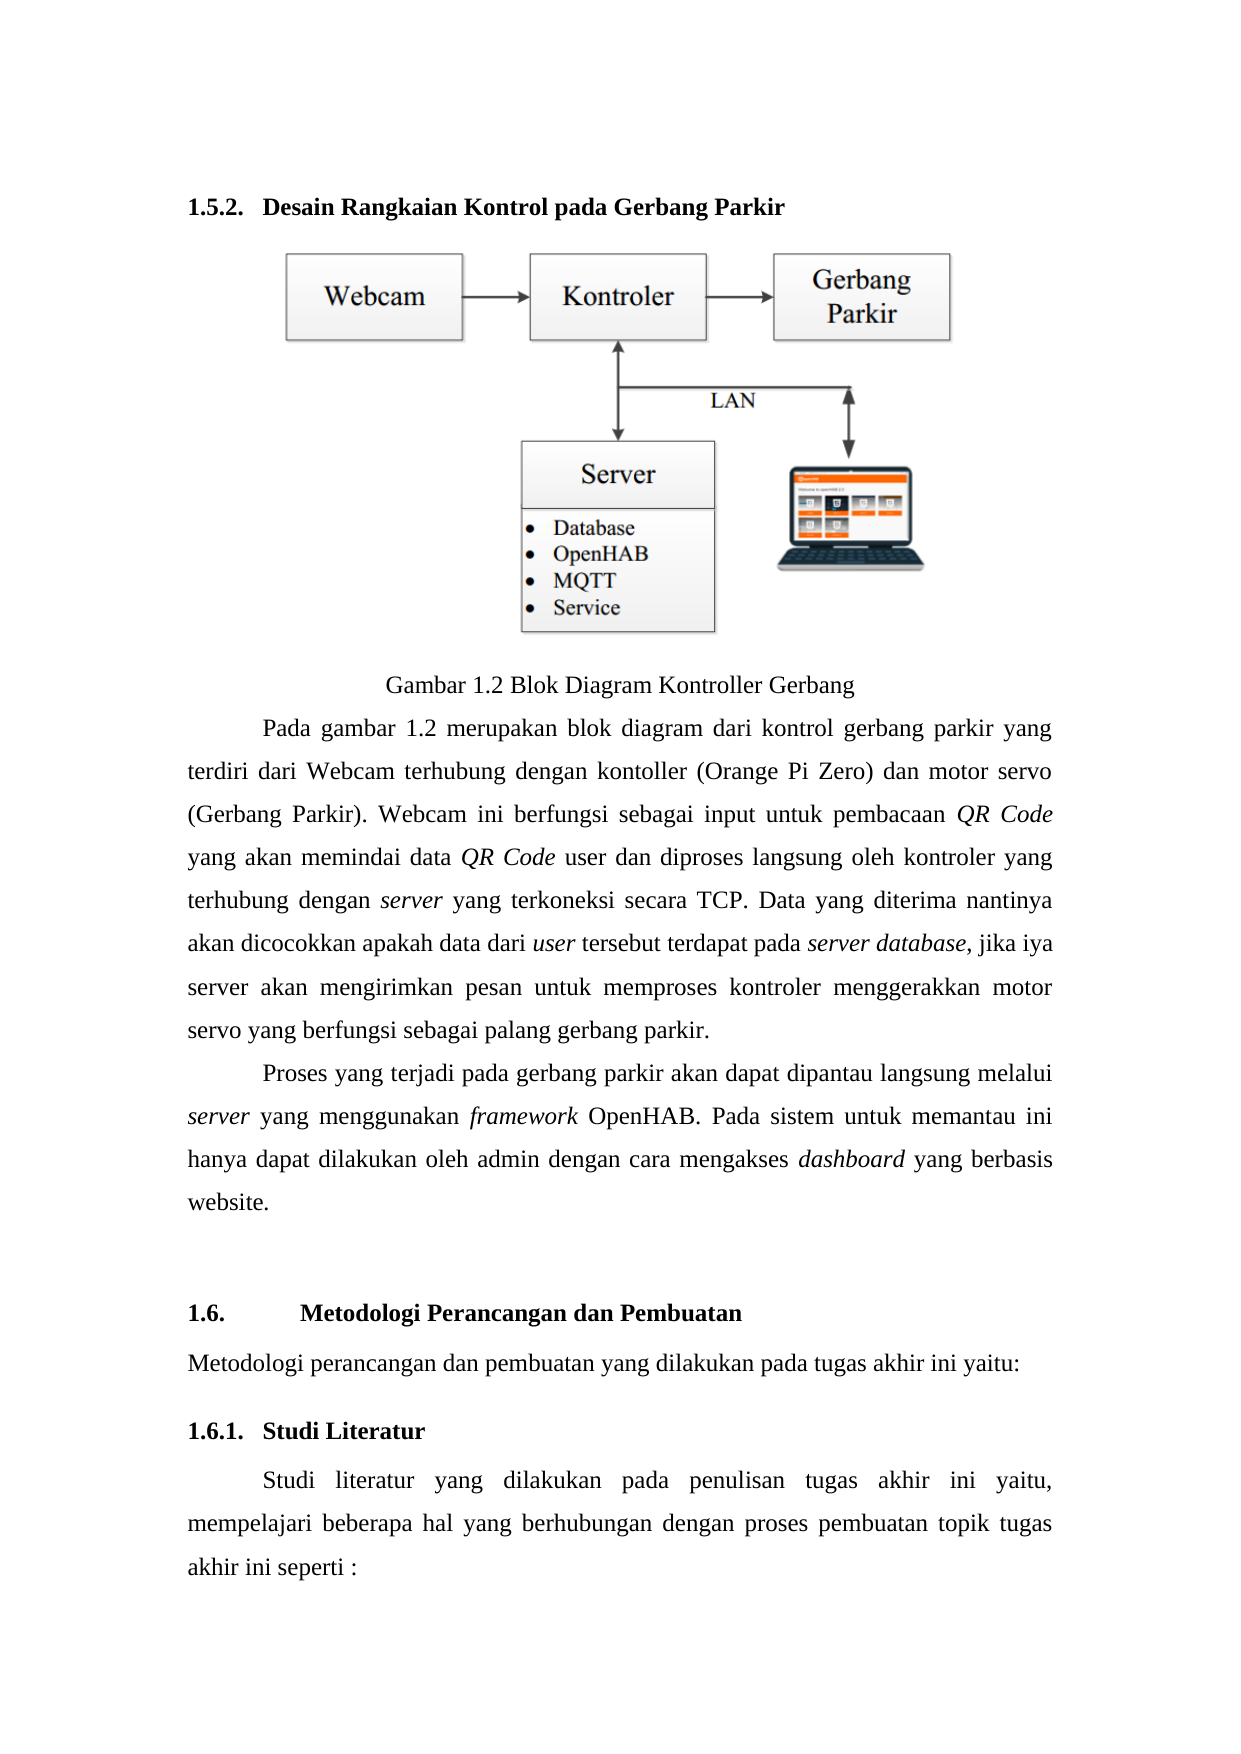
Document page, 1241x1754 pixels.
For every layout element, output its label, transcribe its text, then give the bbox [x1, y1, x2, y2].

subtitle Metodologi Perancangan dan Pembuatan [187, 1298, 1053, 1327]
text Studi literatur yang dilakukan pada penulisan tugas akhir ini yaitu, mempelajari beberapa hal yang berhubungan dengan proses pembuatan topik tugas akhir ini seperti : [187, 1465, 1053, 1580]
subtitle Studi Literatur [187, 1416, 1053, 1445]
text Gambar 1.2 Blok Diagram Kontroller Gerbang [187, 670, 1053, 698]
text Metodologi perancangan dan pembuatan yang dilakukan pada tugas akhir ini yaitu: [187, 1348, 1053, 1377]
subtitle Desain Rangkaian Kontrol pada Gerbang Parkir [187, 192, 1053, 221]
picture [273, 241, 967, 656]
text Proses yang terjadi pada gerbang parkir akan dapat dipantau langsung melalui server yang menggunakan framework OpenHAB. Pada sistem untuk memantau ini hanya dapat dilakukan oleh admin dengan cara mengakses dashboard yang berbasis website. [187, 1058, 1053, 1216]
text Pada gambar 1.2 merupakan blok diagram dari kontrol gerbang parkir yang terdiri dari Webcam terhubung dengan kontoller (Orange Pi Zero) dan motor servo (Gerbang Parkir). Webcam ini berfungsi sebagai input untuk pembacaan QR Code yang akan memindai data QR Code user dan diproses langsung oleh kontroler yang terhubung dengan server yang terkoneksi secara TCP. Data yang diterima nantinya akan dicocokkan apakah data dari user tersebut terdapat pada server database, jika iya server akan mengirimkan pesan untuk memproses kontroler menggerakkan motor servo yang berfungsi sebagai palang gerbang parkir. [187, 713, 1053, 1043]
